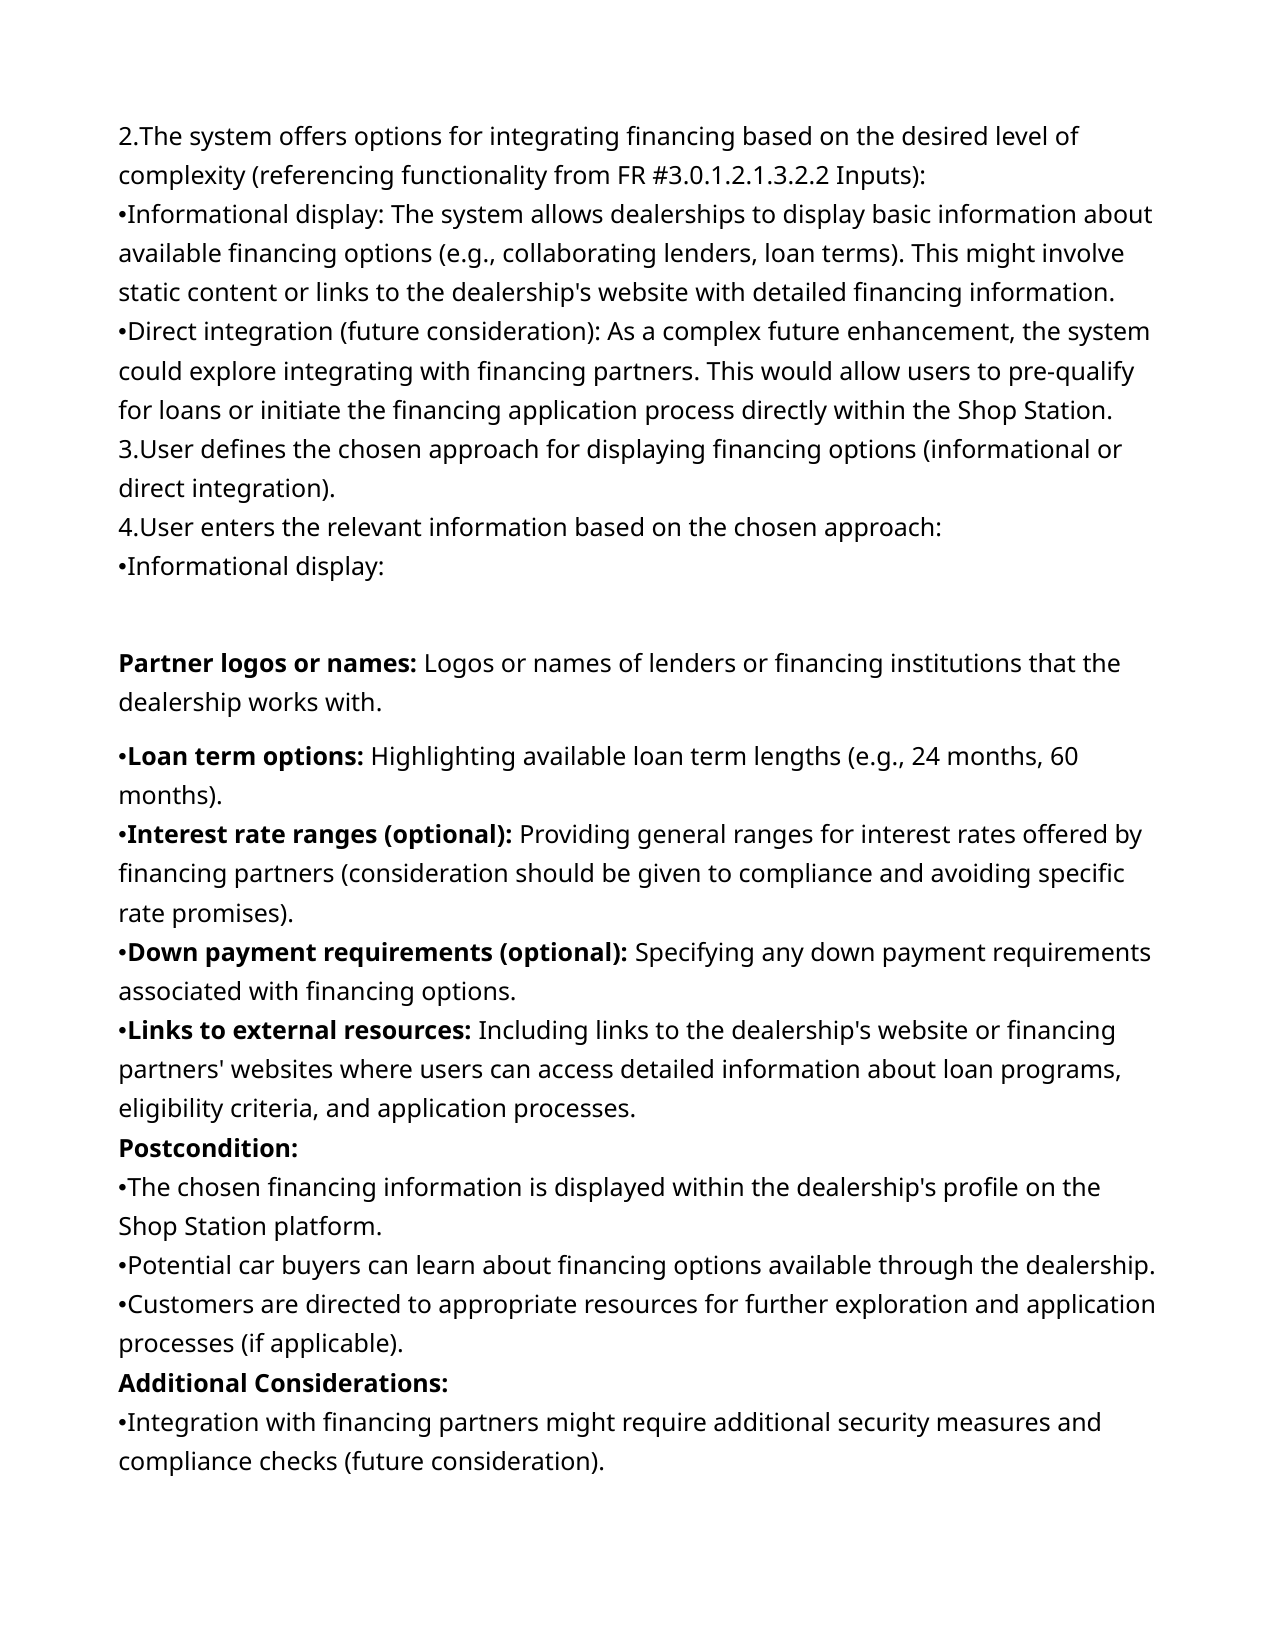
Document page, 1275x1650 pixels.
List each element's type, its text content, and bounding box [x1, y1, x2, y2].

list User defines the chosen approach for displaying financing options (informational or direct integration). [118, 431, 1157, 505]
list Links to external resources: Including links to the dealership's website or financing partners' websites where users can access detailed information about loan programs, eligibility criteria, and application processes. [118, 1013, 1157, 1125]
text Additional Considerations: [118, 1365, 1157, 1399]
list Direct integration (future consideration): As a complex future enhancement, the system could explore integrating with financing partners. This would allow users to pre-qualify for loans or initiate the financing application process directly within the Shop Station. [118, 314, 1157, 426]
list The system offers options for integrating financing based on the desired level of complexity (referencing functionality from FR #3.0.1.2.1.3.2.2 Inputs): [118, 118, 1157, 191]
list The chosen financing information is displayed within the dealership's profile on the Shop Station platform. [118, 1169, 1157, 1243]
list Integration with financing partners might require additional security measures and compliance checks (future consideration). [118, 1404, 1157, 1478]
list Potential car buyers can learn about financing options available through the dealership. [118, 1248, 1157, 1282]
text Postcondition: [118, 1130, 1157, 1164]
list User enters the relevant information based on the chosen approach: [118, 510, 1157, 544]
list Interest rate ranges (optional): Providing general ranges for interest rates offered by financing partners (consideration should be given to compliance and avoiding specific rate promises). [118, 817, 1157, 929]
list Loan term options: Highlighting available loan term lengths (e.g., 24 months, 60 months). [118, 738, 1157, 812]
list Customers are directed to appropriate resources for further exploration and application processes (if applicable). [118, 1287, 1157, 1360]
list Informational display: [118, 549, 1157, 583]
list Down payment requirements (optional): Specifying any down payment requirements associated with financing options. [118, 934, 1157, 1008]
list Informational display: The system allows dealerships to display basic information about available financing options (e.g., collaborating lenders, loan terms). This might involve static content or links to the dealership's website with detailed financing information. [118, 196, 1157, 309]
text Partner logos or names: Logos or names of lenders or financing institutions that the dealership works with. [118, 646, 1157, 719]
